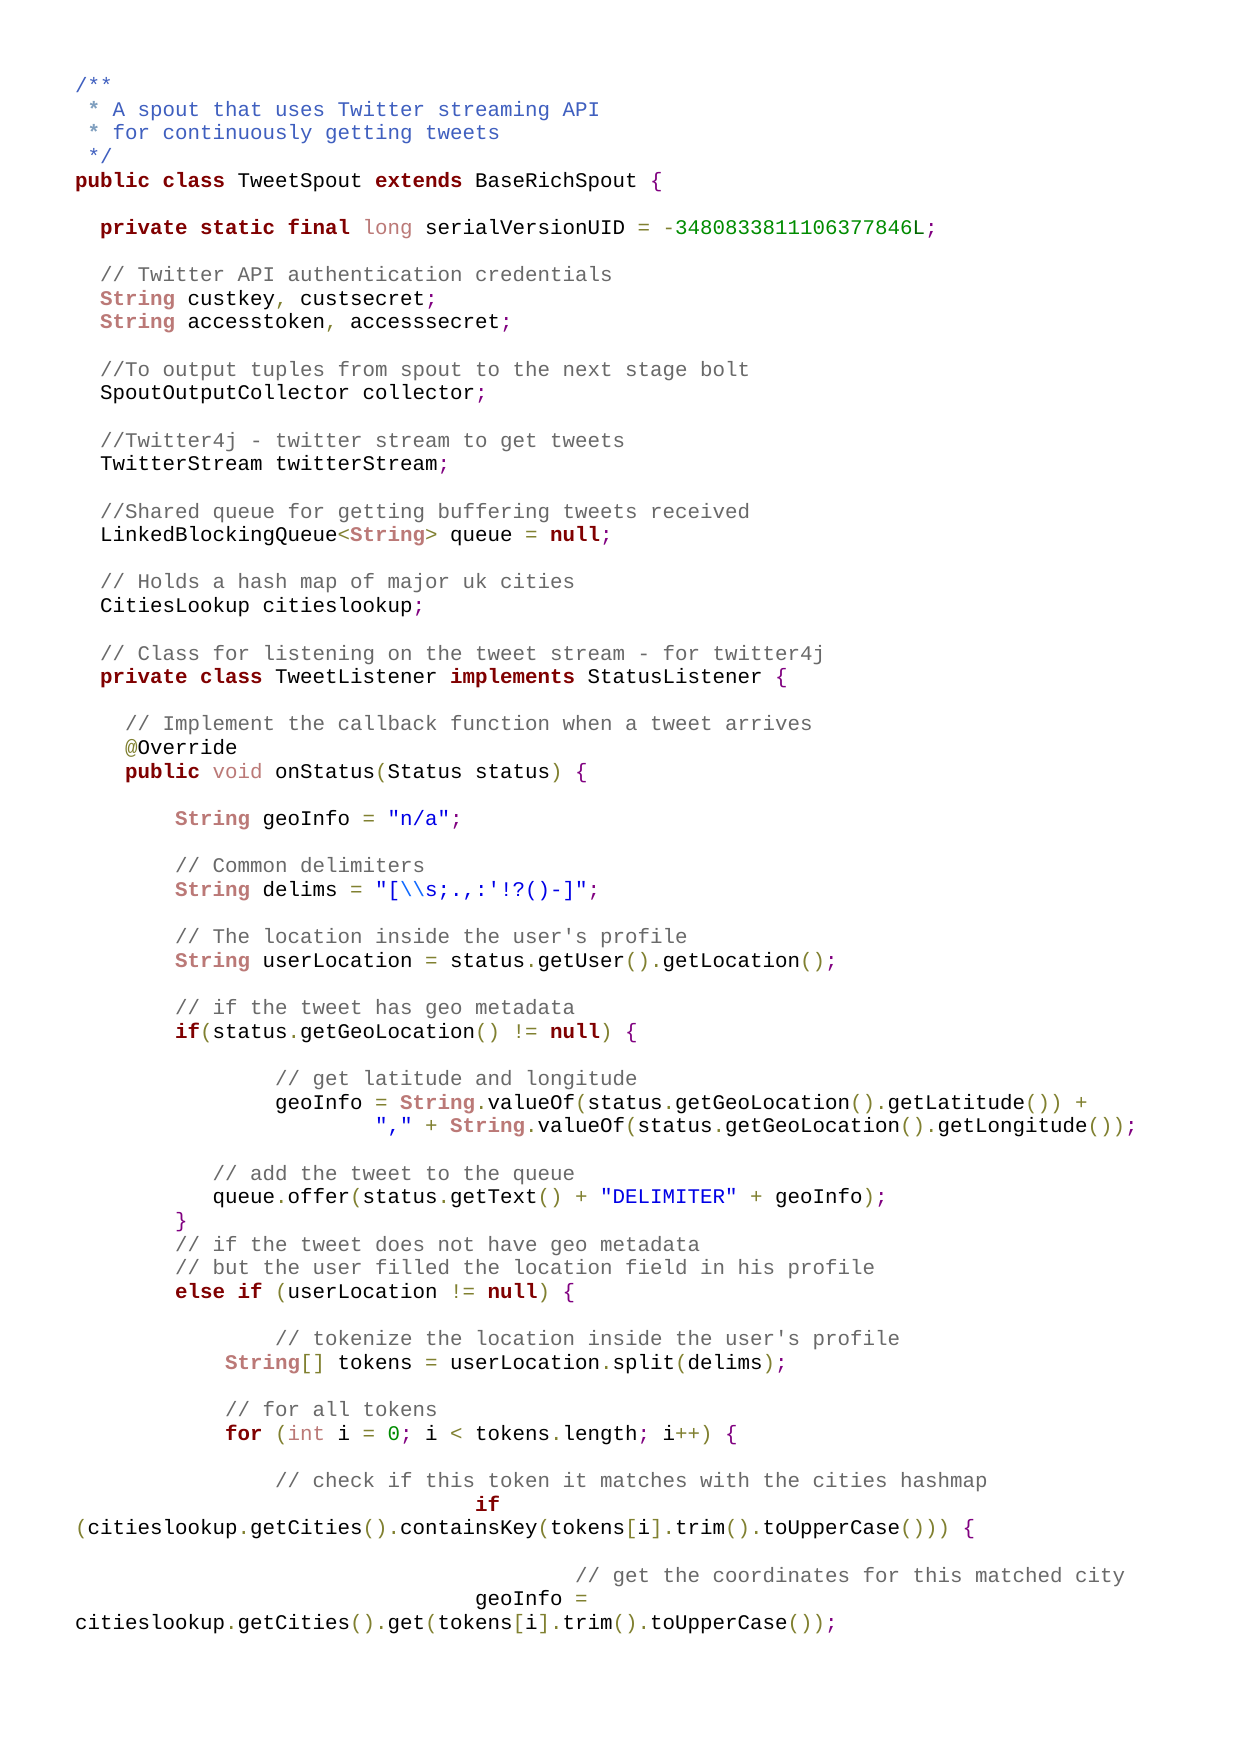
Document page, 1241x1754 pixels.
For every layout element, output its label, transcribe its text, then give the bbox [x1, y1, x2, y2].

text */ [75, 146, 1165, 169]
text if (citieslookup.getCities().containsKey(tokens[i].trim().toUpperCase())) { [75, 1494, 1165, 1541]
text // add the tweet to the queue [75, 1163, 1165, 1186]
text String userLocation = status.getUser().getLocation(); [75, 950, 1165, 973]
text public class TweetSpout extends BaseRichSpout { [75, 169, 1165, 193]
text // but the user filled the location field in his profile [75, 1257, 1165, 1281]
text private class TweetListener implements StatusListener { [75, 666, 1165, 690]
text //Shared queue for getting buffering tweets received [75, 501, 1165, 524]
text // get the coordinates for this matched city [75, 1565, 1165, 1588]
text // Implement the callback function when a tweet arrives [75, 713, 1165, 737]
text // Holds a hash map of major uk cities [75, 572, 1165, 595]
text // Common delimiters [75, 855, 1165, 879]
text /** [75, 75, 1165, 99]
text String geoInfo = "n/a"; [75, 808, 1165, 832]
text SpoutOutputCollector collector; [75, 382, 1165, 406]
text // Twitter API authentication credentials [75, 264, 1165, 288]
text queue.offer(status.getText() + "DELIMITER" + geoInfo); [75, 1186, 1165, 1210]
text if(status.getGeoLocation() != null) { [75, 1021, 1165, 1044]
text // The location inside the user's profile [75, 926, 1165, 950]
text LinkedBlockingQueue<String> queue = null; [75, 524, 1165, 548]
text // for all tokens [75, 1399, 1165, 1423]
text * for continuously getting tweets [75, 122, 1165, 146]
text String delims = "[\\s;.,:'!?()-]"; [75, 879, 1165, 903]
text @Override [75, 737, 1165, 761]
text // tokenize the location inside the user's profile [75, 1328, 1165, 1352]
text private static final long serialVersionUID = -3480833811106377846L; [75, 217, 1165, 241]
text //Twitter4j - twitter stream to get tweets [75, 430, 1165, 453]
text String accesstoken, accesssecret; [75, 311, 1165, 335]
text String[] tokens = userLocation.split(delims); [75, 1352, 1165, 1376]
text geoInfo = citieslookup.getCities().get(tokens[i].trim().toUpperCase()); [75, 1588, 1165, 1636]
text // check if this token it matches with the cities hashmap [75, 1470, 1165, 1494]
text String custkey, custsecret; [75, 288, 1165, 311]
text * A spout that uses Twitter streaming API [75, 99, 1165, 122]
text TwitterStream twitterStream; [75, 453, 1165, 477]
text for (int i = 0; i < tokens.length; i++) { [75, 1423, 1165, 1446]
text //To output tuples from spout to the next stage bolt [75, 359, 1165, 382]
text else if (userLocation != null) { [75, 1281, 1165, 1304]
text // if the tweet does not have geo metadata [75, 1234, 1165, 1257]
text CitiesLookup citieslookup; [75, 595, 1165, 619]
text geoInfo = String.valueOf(status.getGeoLocation().getLatitude()) + [75, 1092, 1165, 1115]
text // get latitude and longitude [75, 1068, 1165, 1092]
text // Class for listening on the tweet stream - for twitter4j [75, 642, 1165, 666]
text public void onStatus(Status status) { [75, 761, 1165, 784]
text } [75, 1210, 1165, 1234]
text // if the tweet has geo metadata [75, 997, 1165, 1021]
text "," + String.valueOf(status.getGeoLocation().getLongitude()); [75, 1115, 1165, 1139]
